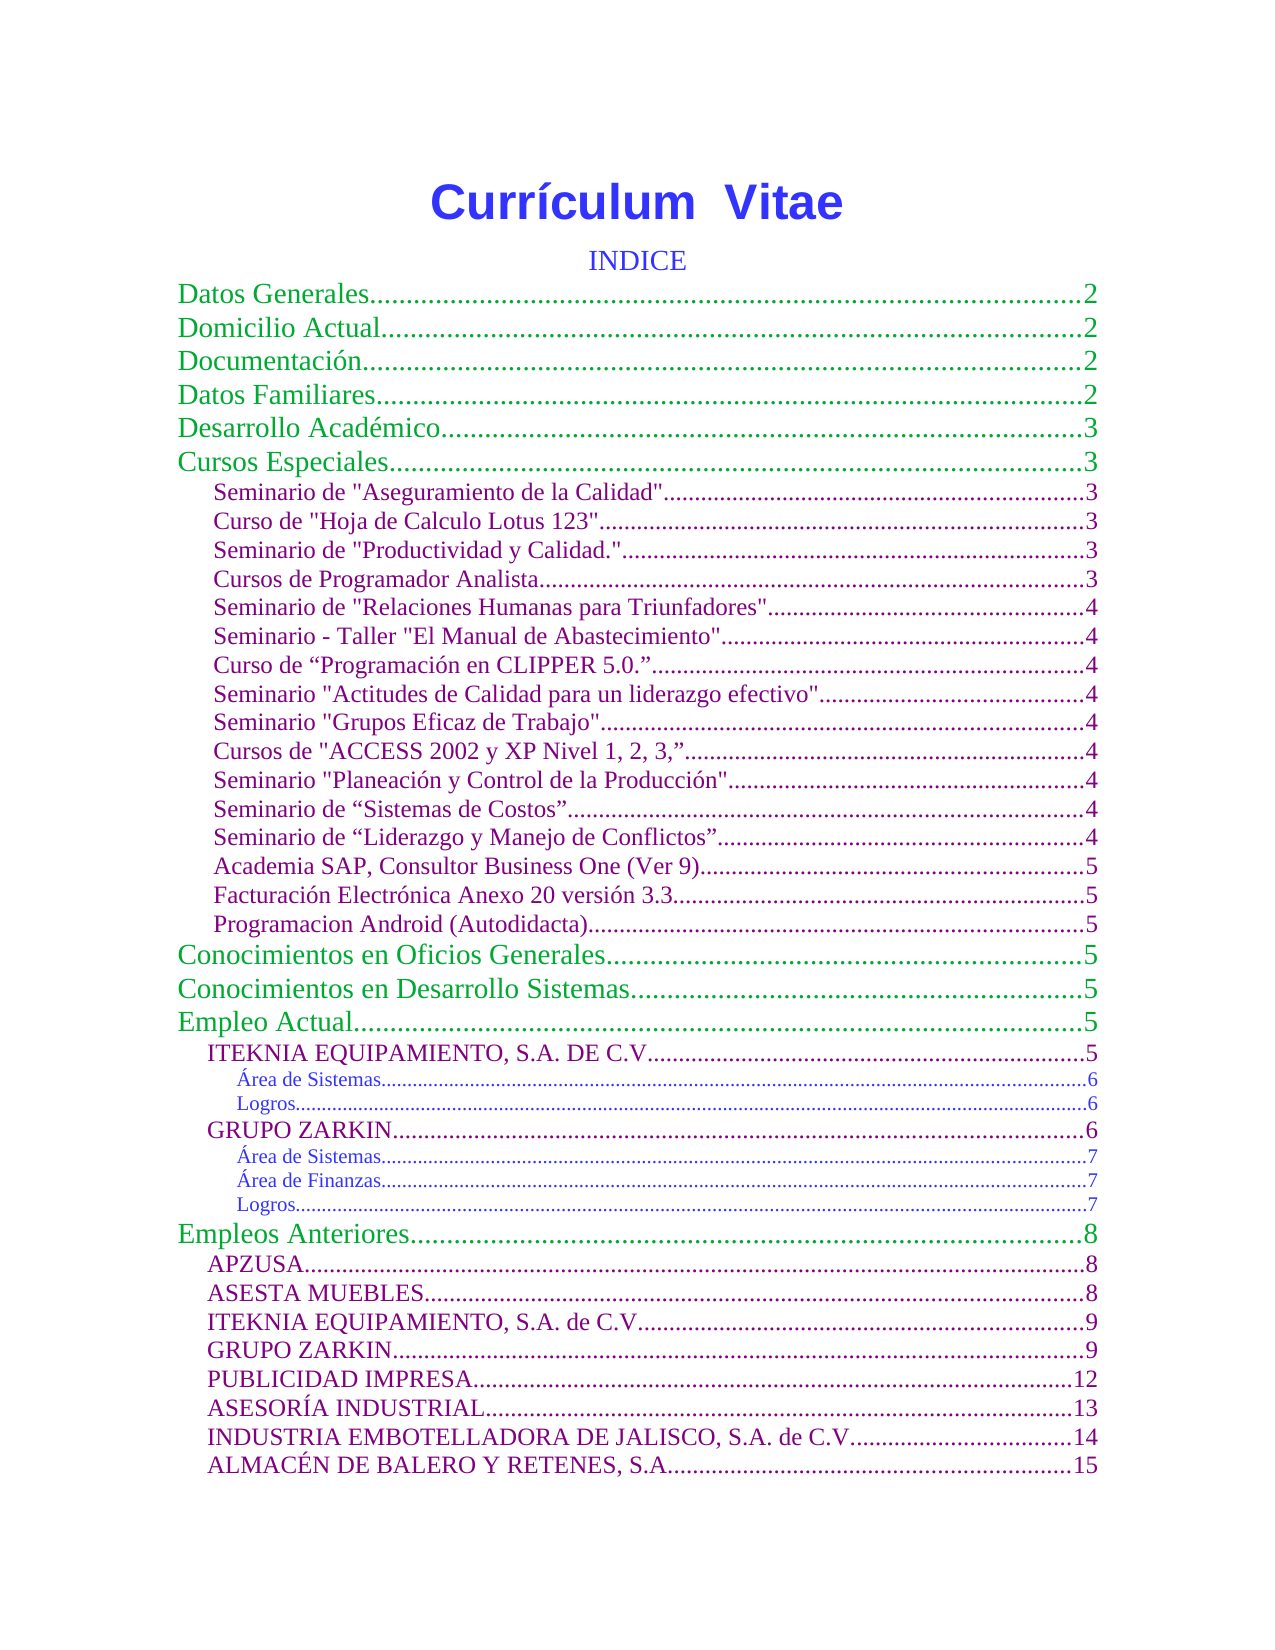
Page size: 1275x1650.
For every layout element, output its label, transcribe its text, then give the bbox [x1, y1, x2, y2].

text Seminario de “Sistemas de Costos” 4 [207, 794, 1098, 822]
text Seminario de "Aseguramiento de la Calidad". 3 [207, 477, 1098, 506]
text Academia SAP, Consultor Business One (Ver 9) 5 [207, 851, 1098, 880]
text Documentación 2 [177, 343, 1098, 377]
text Seminario "Actitudes de Calidad para un liderazgo efectivo" 4 [207, 679, 1098, 707]
text ASESORÍA INDUSTRIAL. 13 [207, 1393, 1098, 1422]
text Logros 6 [236, 1091, 1098, 1115]
text Empleos Anteriores 8 [177, 1216, 1098, 1249]
text Área de Finanzas 7 [236, 1168, 1098, 1192]
text Logros 7 [236, 1192, 1098, 1216]
text Seminario - Taller "El Manual de Abastecimiento". 4 [207, 621, 1098, 650]
text ALMACÉN DE BALERO Y RETENES, S.A. 15 [207, 1451, 1098, 1479]
text Curso de “Programación en CLIPPER 5.0.” 4 [207, 650, 1098, 679]
text APZUSA 8 [207, 1249, 1098, 1278]
text Seminario de “Liderazgo y Manejo de Conflictos” 4 [207, 822, 1098, 851]
text Curso de "Hoja de Calculo Lotus 123" 3 [207, 506, 1098, 535]
text Desarrollo Académico 3 [177, 410, 1098, 444]
text Domicilio Actual 2 [177, 310, 1098, 343]
text INDUSTRIA EMBOTELLADORA DE JALISCO, S.A. de C.V. 14 [207, 1422, 1098, 1451]
text Área de Sistemas 7 [236, 1144, 1098, 1168]
text Programacion Android (Autodidacta). 5 [207, 909, 1098, 937]
text Empleo Actual 5 [177, 1004, 1098, 1038]
text INDICE [177, 243, 1098, 276]
text Seminario de "Relaciones Humanas para Triunfadores". 4 [207, 592, 1098, 621]
text Seminario "Planeación y Control de la Producción" 4 [207, 765, 1098, 794]
text ASESTA MUEBLES 8 [207, 1278, 1098, 1307]
text ITEKNIA EQUIPAMIENTO, S.A. DE C.V. 5 [207, 1038, 1098, 1067]
text Conocimientos en Oficios Generales 5 [177, 937, 1098, 971]
text ITEKNIA EQUIPAMIENTO, S.A. de C.V. 9 [207, 1307, 1098, 1336]
text Conocimientos en Desarrollo Sistemas 5 [177, 971, 1098, 1004]
text GRUPO ZARKIN. 9 [207, 1336, 1098, 1364]
text Cursos de "ACCESS 2002 y XP Nivel 1, 2, 3,” 4 [207, 736, 1098, 765]
title Currículum Vitae [177, 173, 1098, 230]
text Seminario de "Productividad y Calidad." 3 [207, 535, 1098, 564]
text Seminario "Grupos Eficaz de Trabajo" 4 [207, 707, 1098, 736]
text Facturación Electrónica Anexo 20 versión 3.3 5 [207, 880, 1098, 909]
text PUBLICIDAD IMPRESA. 12 [207, 1364, 1098, 1393]
text GRUPO ZARKIN 6 [207, 1115, 1098, 1144]
text Datos Familiares 2 [177, 377, 1098, 410]
text Cursos de Programador Analista. 3 [207, 564, 1098, 592]
text Cursos Especiales 3 [177, 444, 1098, 477]
text Área de Sistemas 6 [236, 1067, 1098, 1091]
text Datos Generales 2 [177, 276, 1098, 310]
